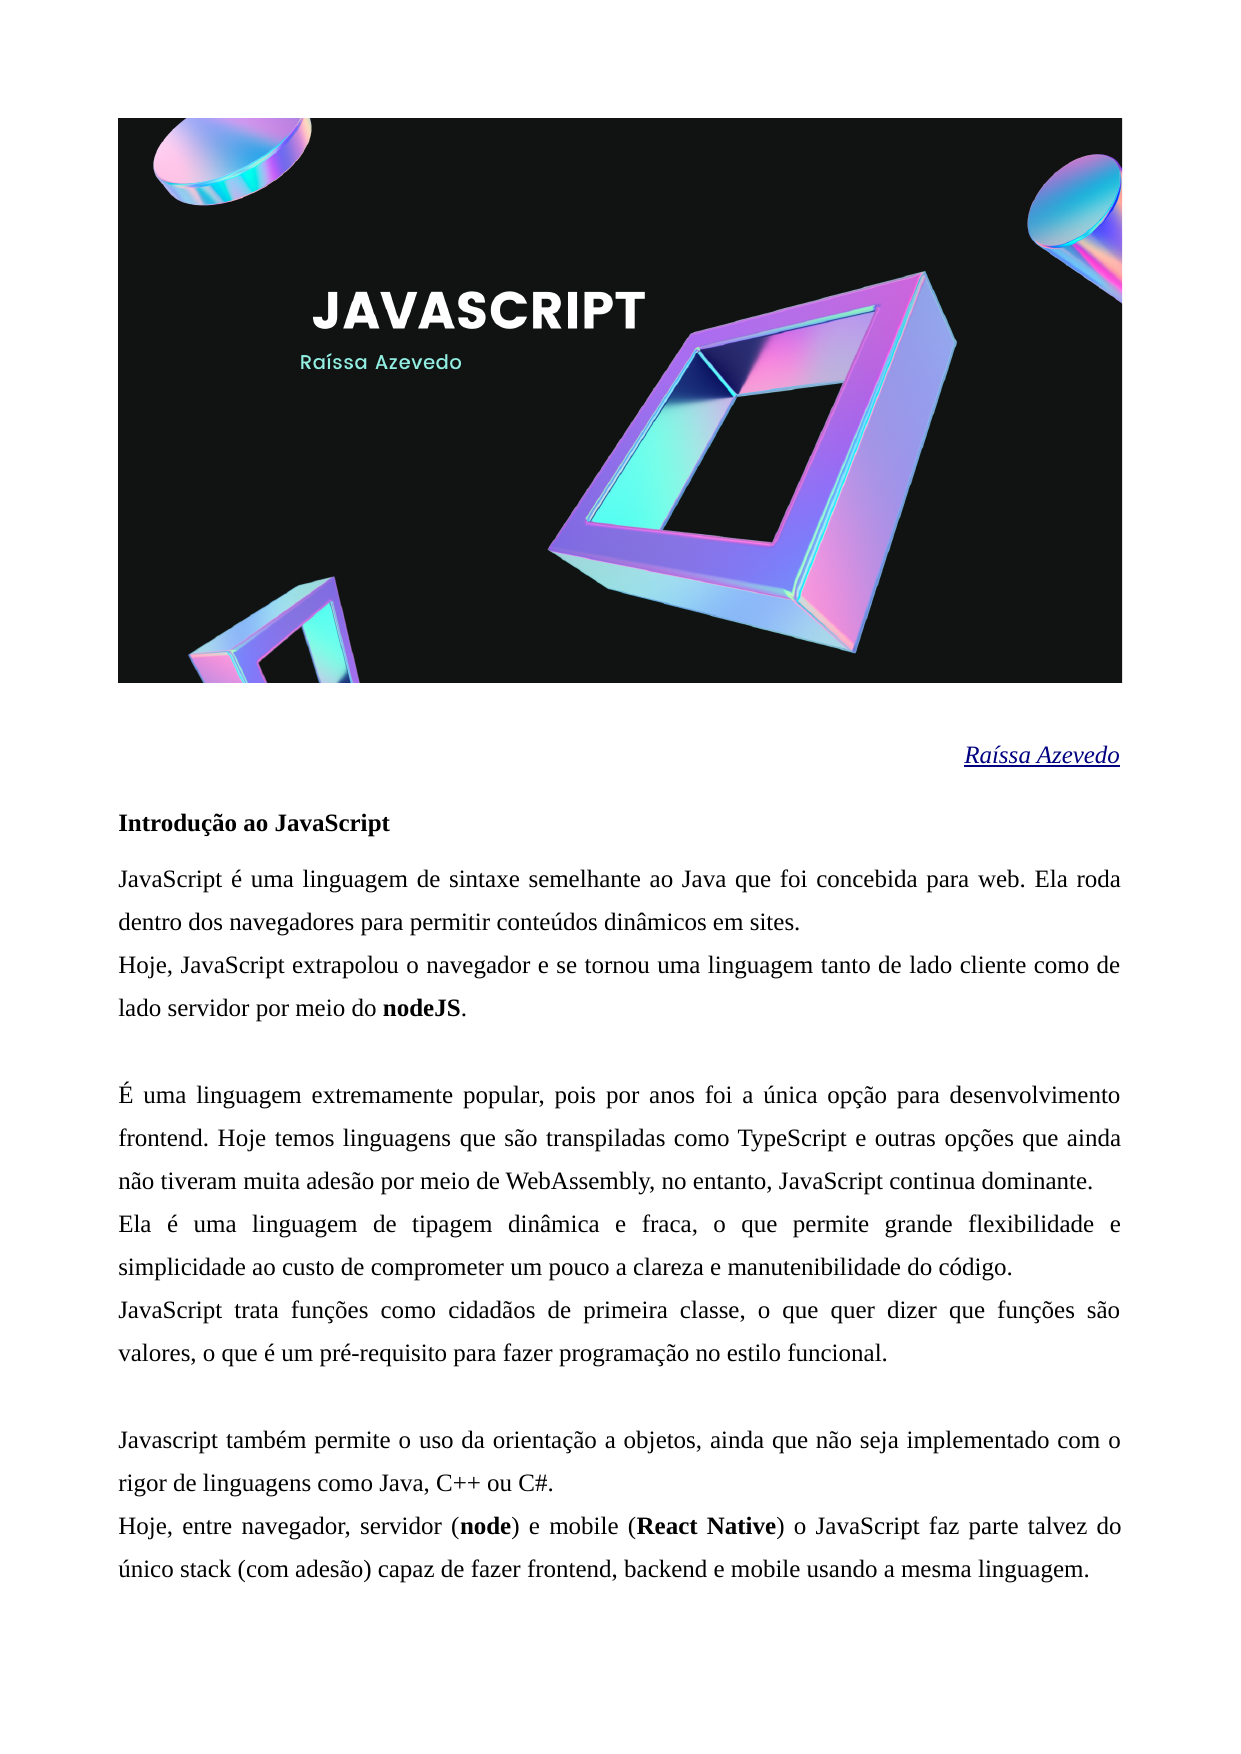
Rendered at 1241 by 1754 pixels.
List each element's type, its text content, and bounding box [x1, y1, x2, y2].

text Ela é uma linguagem de tipagem dinâmica e fraca, o que permite grande flexibilidade e simplicidade ao custo de comprometer um pouco a clareza e manutenibilidade do código. [118, 1209, 1122, 1281]
text Hoje, JavaScript extrapolou o navegador e se tornou uma linguagem tanto de lado cliente como de lado servidor por meio do nodeJS. [118, 950, 1122, 1022]
text Raíssa Azevedo [118, 740, 1122, 769]
text É uma linguagem extremamente popular, pois por anos foi a única opção para desenvolvimento frontend. Hoje temos linguagens que são transpiladas como TypeScript e outras opções que ainda não tiveram muita adesão por meio de WebAssembly, no entanto, JavaScript continua dominante. [118, 1080, 1122, 1195]
text Javascript também permite o uso da orientação a objetos, ainda que não seja implementado com o rigor de linguagens como Java, C++ ou C#. [118, 1425, 1122, 1497]
text JavaScript é uma linguagem de sintaxe semelhante ao Java que foi concebida para web. Ela roda dentro dos navegadores para permitir conteúdos dinâmicos em sites. [118, 864, 1122, 936]
text Hoje, entre navegador, servidor (node) e mobile (React Native) o JavaScript faz parte talvez do único stack (com adesão) capaz de fazer frontend, backend e mobile usando a mesma linguagem. [118, 1511, 1122, 1583]
picture [118, 118, 1123, 683]
subtitle Introdução ao JavaScript [118, 808, 1122, 837]
text JavaScript trata funções como cidadãos de primeira classe, o que quer dizer que funções são valores, o que é um pré-requisito para fazer programação no estilo funcional. [118, 1295, 1122, 1367]
